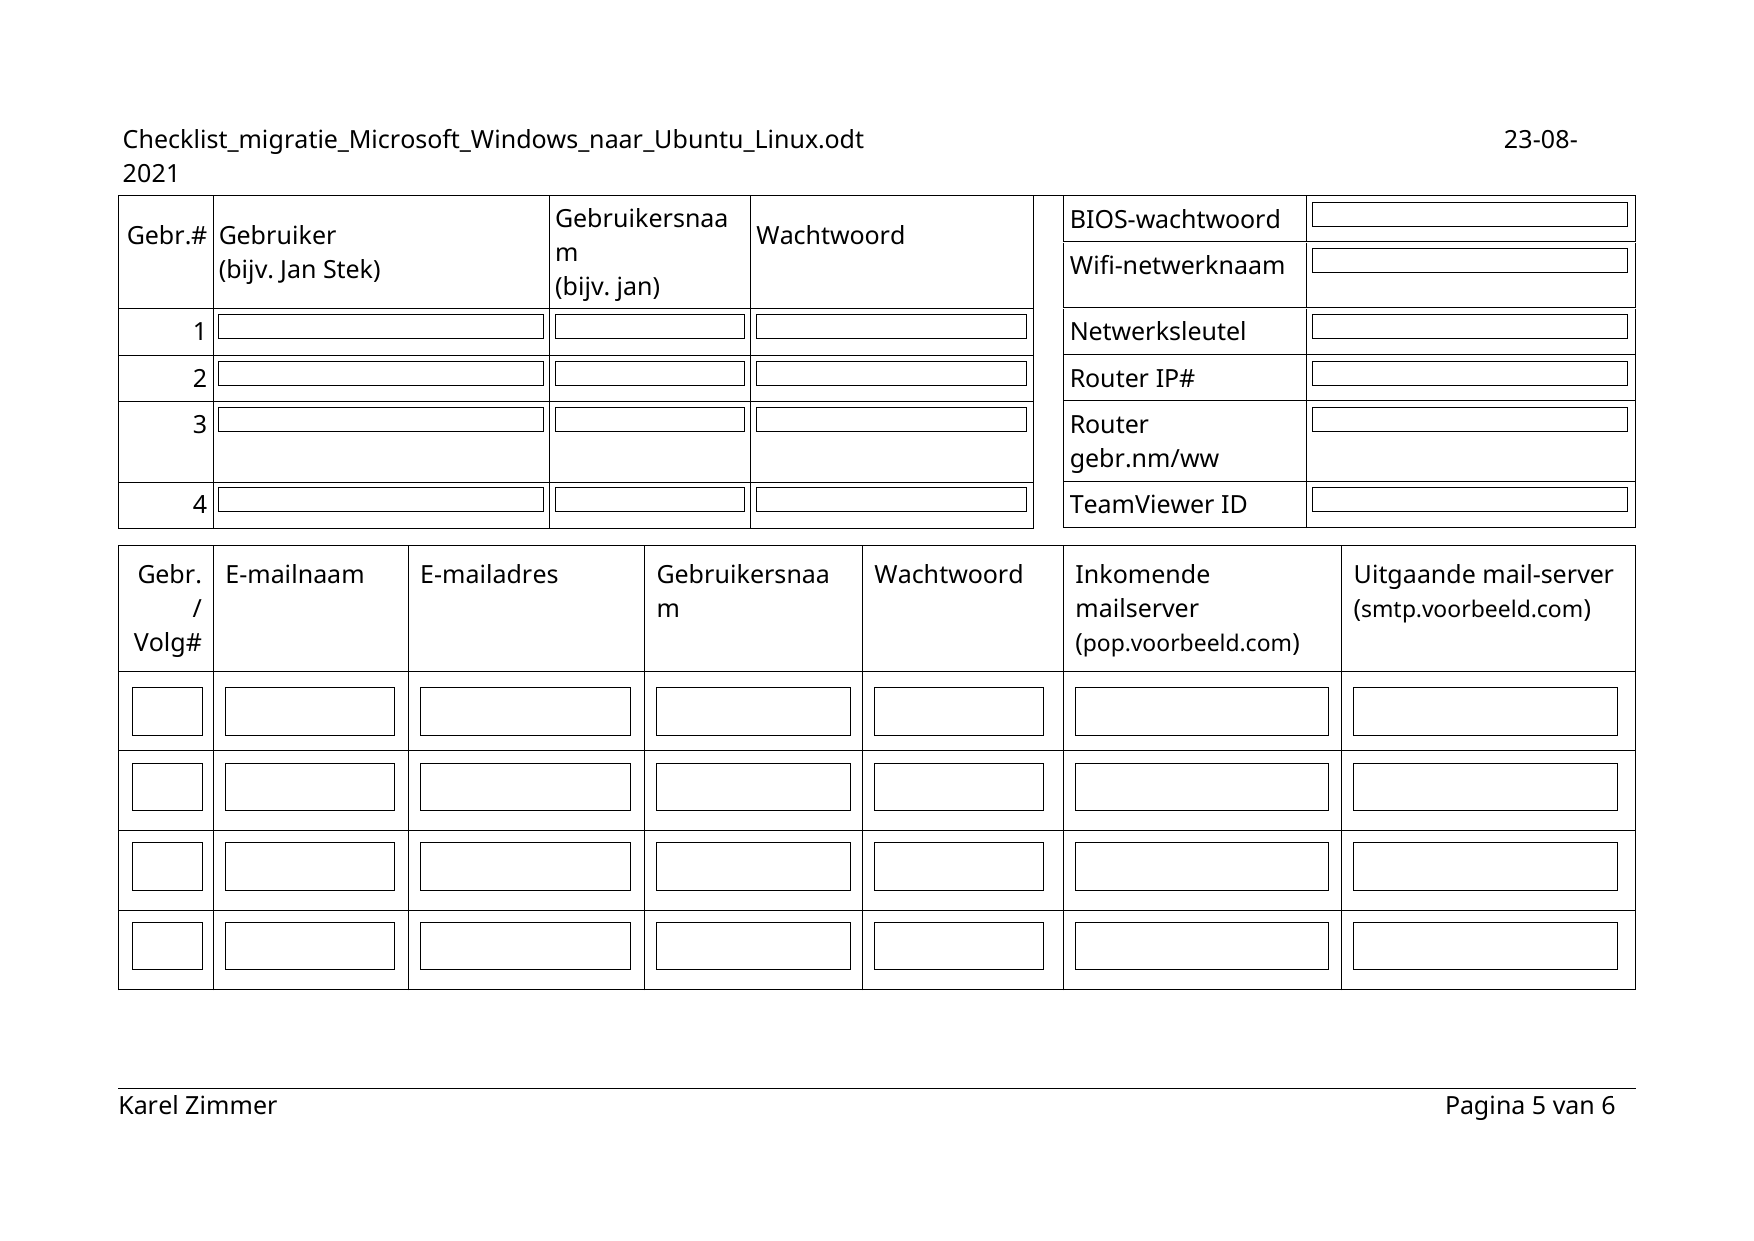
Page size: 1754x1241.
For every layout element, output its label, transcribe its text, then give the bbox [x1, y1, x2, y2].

table_cell [1034, 401, 1063, 482]
table_cell [1307, 243, 1635, 307]
table_cell [645, 751, 862, 830]
table_header Gebr./Volg# [119, 546, 213, 671]
table_cell [1307, 309, 1635, 354]
table_cell 4 [119, 483, 213, 528]
table_cell [1342, 672, 1635, 750]
table_cell Router gebr.nm/ww [1064, 401, 1306, 481]
table_cell [214, 831, 408, 910]
table_cell [550, 309, 750, 355]
table_cell [214, 672, 408, 750]
table_cell [119, 911, 213, 989]
table_header E-mailnaam [214, 546, 408, 671]
table_cell [645, 831, 862, 910]
table_cell [863, 831, 1063, 910]
table_cell [119, 831, 213, 910]
table_cell [214, 751, 408, 830]
table_cell 3 [119, 402, 213, 482]
table_cell [1034, 355, 1063, 401]
table_cell [550, 356, 750, 401]
table_header E-mailadres [409, 546, 644, 671]
table_cell [645, 911, 862, 989]
table_cell [863, 911, 1063, 989]
table_cell Router IP# [1064, 355, 1306, 400]
table_cell [1034, 309, 1063, 355]
table_cell [214, 483, 549, 528]
table_cell [119, 751, 213, 830]
table_cell [409, 672, 644, 750]
table_cell [409, 751, 644, 830]
table_cell [550, 483, 750, 528]
table_cell Wifi-netwerknaam [1064, 243, 1306, 307]
table_header Gebruiker (bijv. Jan Stek) [214, 196, 549, 308]
table_cell [645, 672, 862, 750]
table_header Wachtwoord [751, 196, 1033, 308]
table_cell [550, 402, 750, 482]
table_cell [1342, 911, 1635, 989]
table_cell Netwerksleutel [1064, 309, 1306, 354]
table_header Inkomende mailserver (pop.voorbeeld.com) [1064, 546, 1341, 671]
table_cell [751, 483, 1033, 528]
table_cell [1307, 355, 1635, 400]
table_header [1034, 196, 1063, 242]
table_cell [1307, 482, 1635, 527]
table_cell [1064, 751, 1341, 830]
table_cell [751, 309, 1033, 355]
table_header Wachtwoord [863, 546, 1063, 671]
table_cell [1307, 401, 1635, 481]
table_header Uitgaande mail-server (smtp.voorbeeld.com) [1342, 546, 1635, 671]
table_cell [863, 672, 1063, 750]
table_header Gebruikersnaam (bijv. jan) [550, 196, 750, 308]
table_cell [1342, 751, 1635, 830]
table_cell [214, 402, 549, 482]
table_cell [214, 911, 408, 989]
table_cell [751, 356, 1033, 401]
table_cell [1342, 831, 1635, 910]
table_cell [863, 751, 1063, 830]
table_cell 1 [119, 309, 213, 355]
table_header Gebruikersnaam [645, 546, 862, 671]
table_cell [751, 402, 1033, 482]
table_cell [1064, 672, 1341, 750]
table_cell [409, 831, 644, 910]
table_cell [1064, 911, 1341, 989]
table_cell [1034, 482, 1063, 528]
table_cell [1064, 831, 1341, 910]
table_cell 2 [119, 356, 213, 401]
table_cell [409, 911, 644, 989]
table_cell [1034, 243, 1063, 308]
table_cell [119, 672, 213, 750]
table_header [1307, 196, 1635, 241]
table_cell [214, 356, 549, 401]
table_header BIOS-wachtwoord [1064, 196, 1306, 241]
table_cell TeamViewer ID [1064, 482, 1306, 527]
table_header Gebr.# [119, 196, 213, 308]
table_cell [214, 309, 549, 355]
